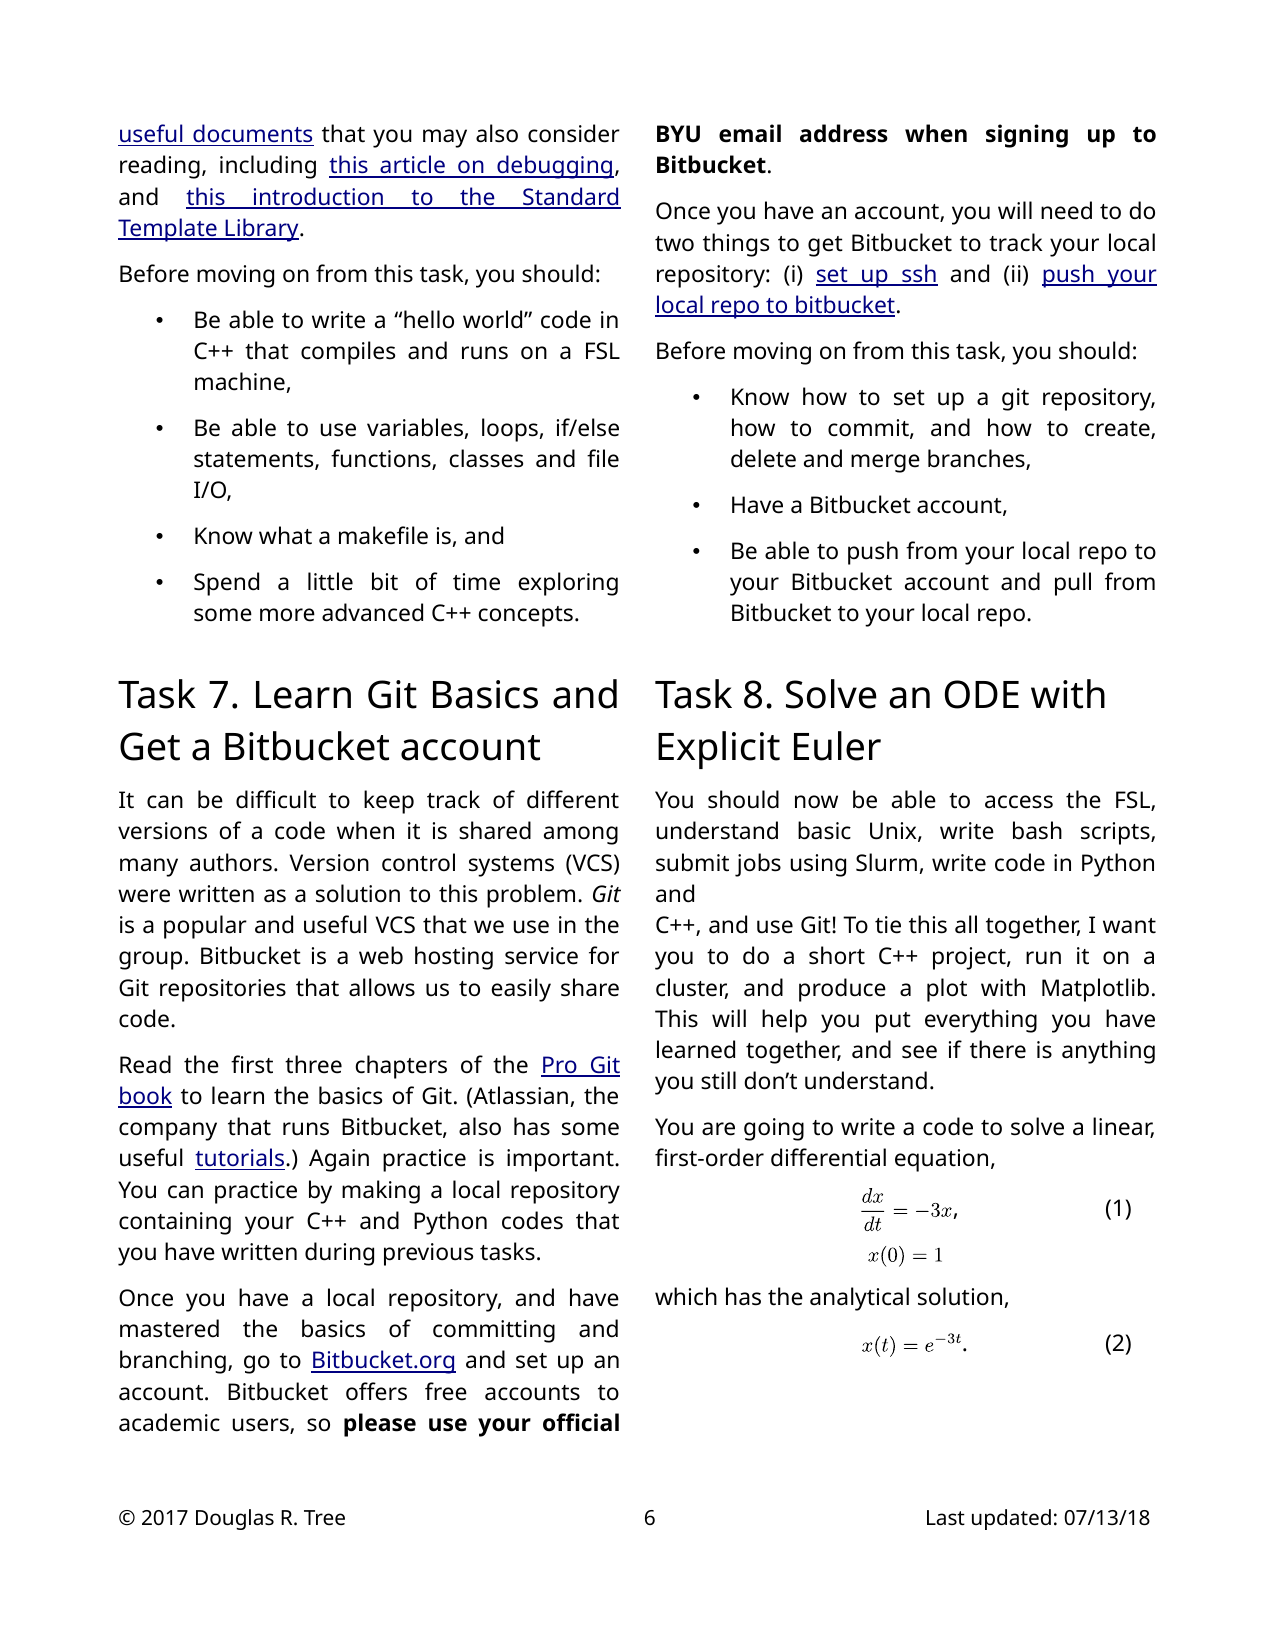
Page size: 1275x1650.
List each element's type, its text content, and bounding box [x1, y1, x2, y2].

list Know how to set up a git repository, how to commit, and how to create, delete and merge branches, [692, 381, 1157, 474]
text . (2) [655, 1327, 1157, 1358]
text You are going to write a code to solve a linear, first-order differential equation, [655, 1111, 1157, 1173]
list Have a Bitbucket account, [692, 489, 1157, 520]
subtitle Task 7. Learn Git Basics and Get a Bitbucket account [118, 668, 620, 771]
list Know what a makefile is, and [156, 520, 620, 551]
text which has the analytical solution, [655, 1281, 1157, 1313]
text , (1) [953, 1188, 1157, 1231]
subtitle Task 8. Solve an ODE with Explicit Euler [655, 668, 1157, 771]
text Once you have a local repository, and have mastered the basics of committing and branching, go to Bitbucket.org and set up an account. Bitbucket offers free accounts to academic users, so please use your official [118, 1282, 620, 1438]
text You should now be able to access the FSL, understand basic Unix, write bash scripts, submit jobs using Slurm, write code in Python and C++, and use Git! To tie this all together, I want you to do a short C++ project, run it on a cluster, and produce a plot with Matplotlib. This will help you put everything you have learned together, and see if there is anything you still don’t understand. [655, 784, 1157, 1096]
list Be able to write a “hello world” code in C++ that compiles and runs on a FSL machine, [156, 303, 620, 397]
text [655, 1188, 861, 1231]
text Read the first three chapters of the Pro Git book to learn the basics of Git. (Atlassian, the company that runs Bitbucket, also has some useful tutorials.) Again practice is important. You can practice by making a local repository containing your C++ and Python codes that you have written during previous tasks. [118, 1048, 620, 1267]
text Once you have an account, you will need to do two things to get Bitbucket to track your local repository: (i) set up ssh and (ii) push your local repo to bitbucket. [655, 195, 1157, 320]
text BYU email address when signing up to Bitbucket. [655, 118, 1157, 181]
text Before moving on from this task, you should: [655, 335, 1157, 366]
text It can be difficult to keep track of different versions of a code when it is shared among many authors. Version control systems (VCS) were written as a solution to this problem. Git is a popular and useful VCS that we use in the group. Bitbucket is a web hosting service for Git repositories that allows us to easily share code. [118, 784, 620, 1034]
text useful documents that you may also consider reading, including this article on debugging, and this introduction to the Standard Template Library. [118, 118, 620, 243]
list Be able to push from your local repo to your Bitbucket account and pull from Bitbucket to your local repo. [692, 535, 1157, 628]
list Be able to use variables, loops, if/else statements, functions, classes and file I/O, [156, 412, 620, 506]
text Before moving on from this task, you should: [118, 258, 620, 289]
list Spend a little bit of time exploring some more advanced C++ concepts. [156, 566, 620, 628]
